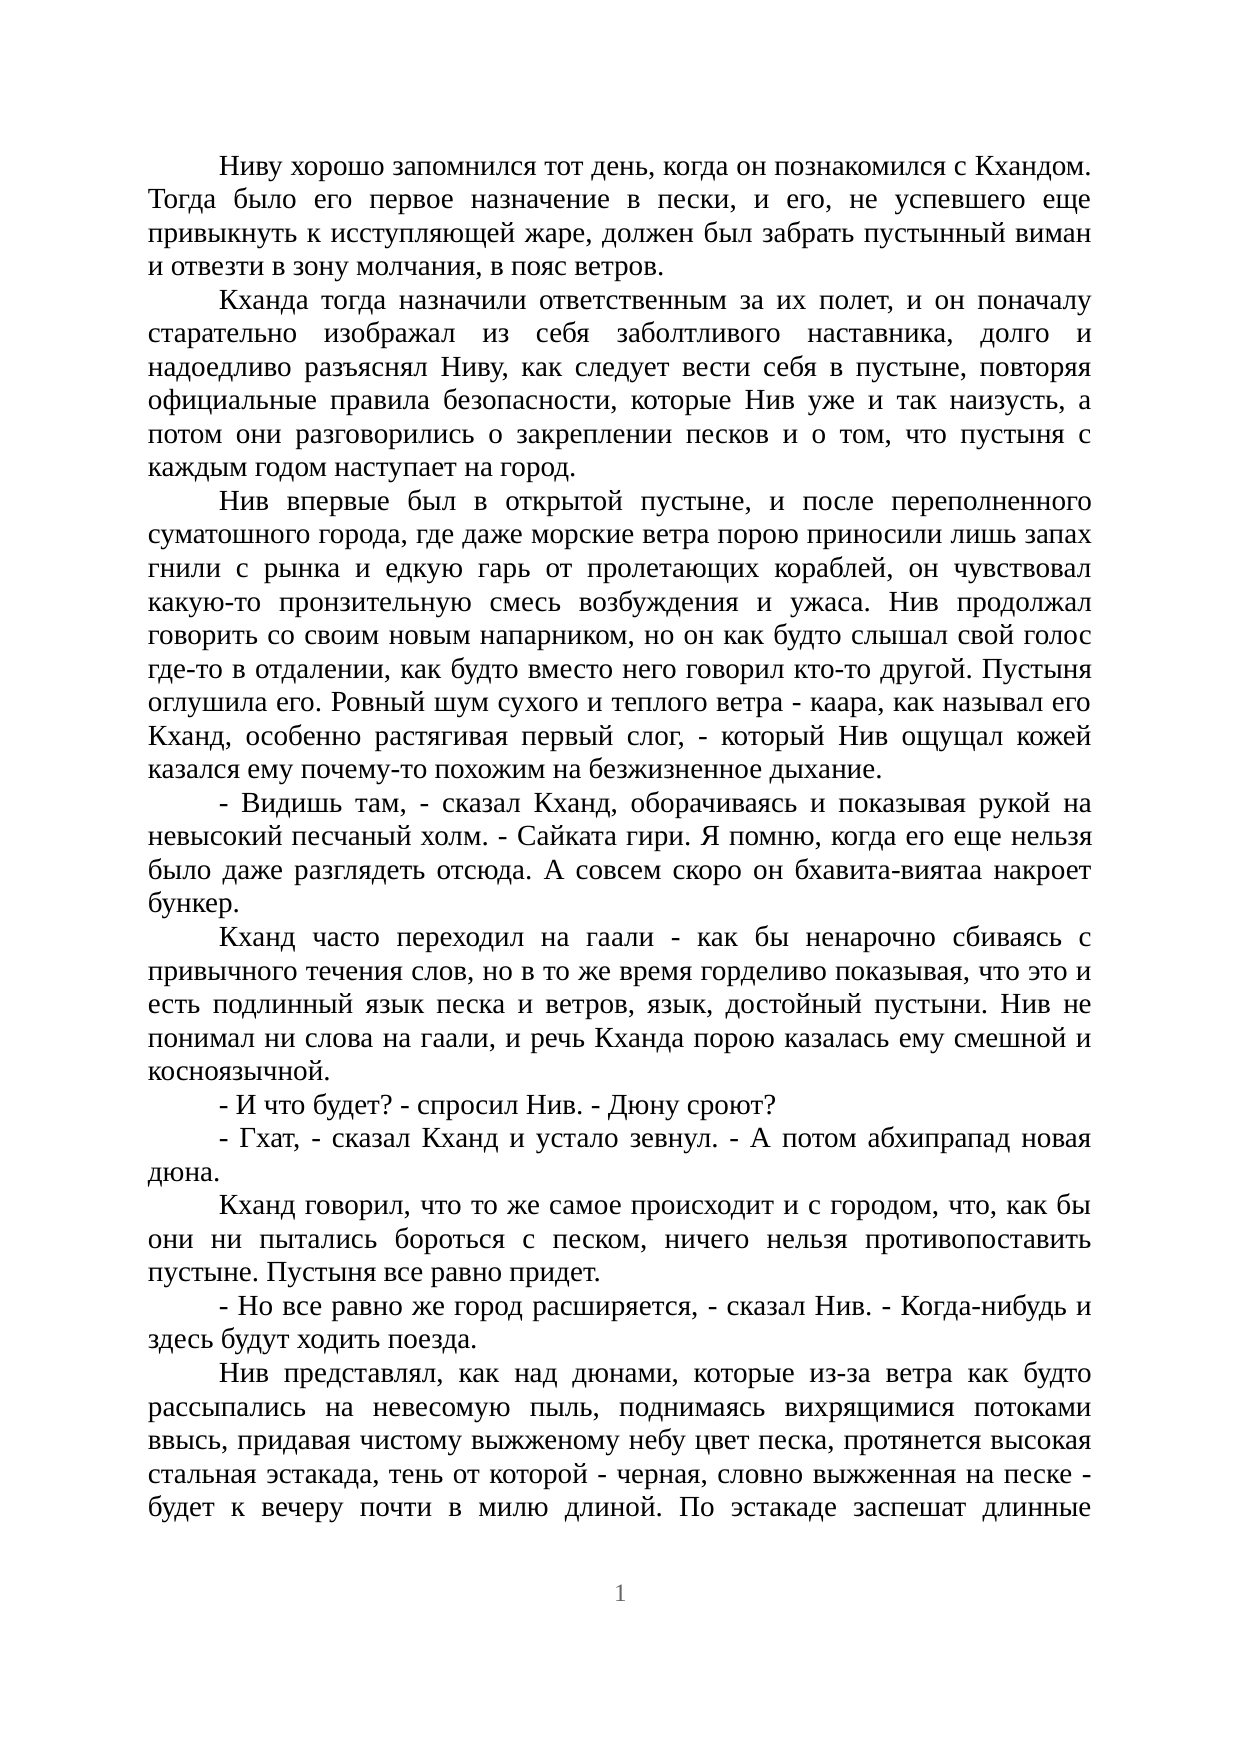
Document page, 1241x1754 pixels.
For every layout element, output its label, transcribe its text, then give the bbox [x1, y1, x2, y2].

text - Видишь там, - сказал Кханд, оборачиваясь и показывая рукой на невысокий песчаный холм. - Cайката гири. Я помню, когда его еще нельзя было даже разглядеть отсюда. А совсем скоро он бхавита-виятаа накроет бункер. [148, 785, 1093, 919]
text Ниву хорошо запомнился тот день, когда он познакомился с Кхандом. Тогда было его первое назначение в пески, и его, не успевшего еще привыкнуть к исступляющей жаре, должен был забрать пустынный виман и отвезти в зону молчания, в пояс ветров. [148, 148, 1093, 282]
text Кханд говорил, что то же самое происходит и с городом, что, как бы они ни пытались бороться с песком, ничего нельзя противопоставить пустыне. Пустыня все равно придет. [148, 1187, 1093, 1288]
text Нив впервые был в открытой пустыне, и после переполненного суматошного города, где даже морские ветра порою приносили лишь запах гнили с рынка и едкую гарь от пролетающих кораблей, он чувствовал какую-то пронзительную смесь возбуждения и ужаса. Нив продолжал говорить со своим новым напарником, но он как будто слышал свой голос где-то в отдалении, как будто вместо него говорил кто-то другой. Пустыня оглушила его. Ровный шум сухого и теплого ветра - каара, как называл его Кханд, особенно растягивая первый слог, - который Нив ощущал кожей казался ему почему-то похожим на безжизненное дыхание. [148, 483, 1093, 785]
text - Но все равно же город расширяется, - сказал Нив. - Когда-нибудь и здесь будут ходить поезда. [148, 1288, 1093, 1355]
text Кханд часто переходил на гаали - как бы ненарочно сбиваясь с привычного течения слов, но в то же время горделиво показывая, что это и есть подлинный язык песка и ветров, язык, достойный пустыни. Нив не понимал ни слова на гаали, и речь Кханда порою казалась ему смешной и косноязычной. [148, 919, 1093, 1087]
text Нив представлял, как над дюнами, которые из-за ветра как будто рассыпались на невесомую пыль, поднимаясь вихрящимися потоками ввысь, придавая чистому выжженому небу цвет песка, протянется высокая стальная эстакада, тень от которой - черная, словно выжженная на песке - будет к вечеру почти в милю длиной. По эстакаде заспешат длинные [148, 1355, 1093, 1523]
text Кханда тогда назначили ответственным за их полет, и он поначалу старательно изображал из себя заболтливого наставника, долго и надоедливо разъяснял Ниву, как следует вести себя в пустыне, повторяя официальные правила безопасности, которые Нив уже и так наизусть, а потом они разговорились о закреплении песков и о том, что пустыня с каждым годом наступает на город. [148, 282, 1093, 483]
text - Гхат, - сказал Кханд и устало зевнул. - А потом абхипрапад новая дюна. [148, 1120, 1093, 1187]
text - И что будет? - спросил Нив. - Дюну сроют? [148, 1087, 1093, 1120]
